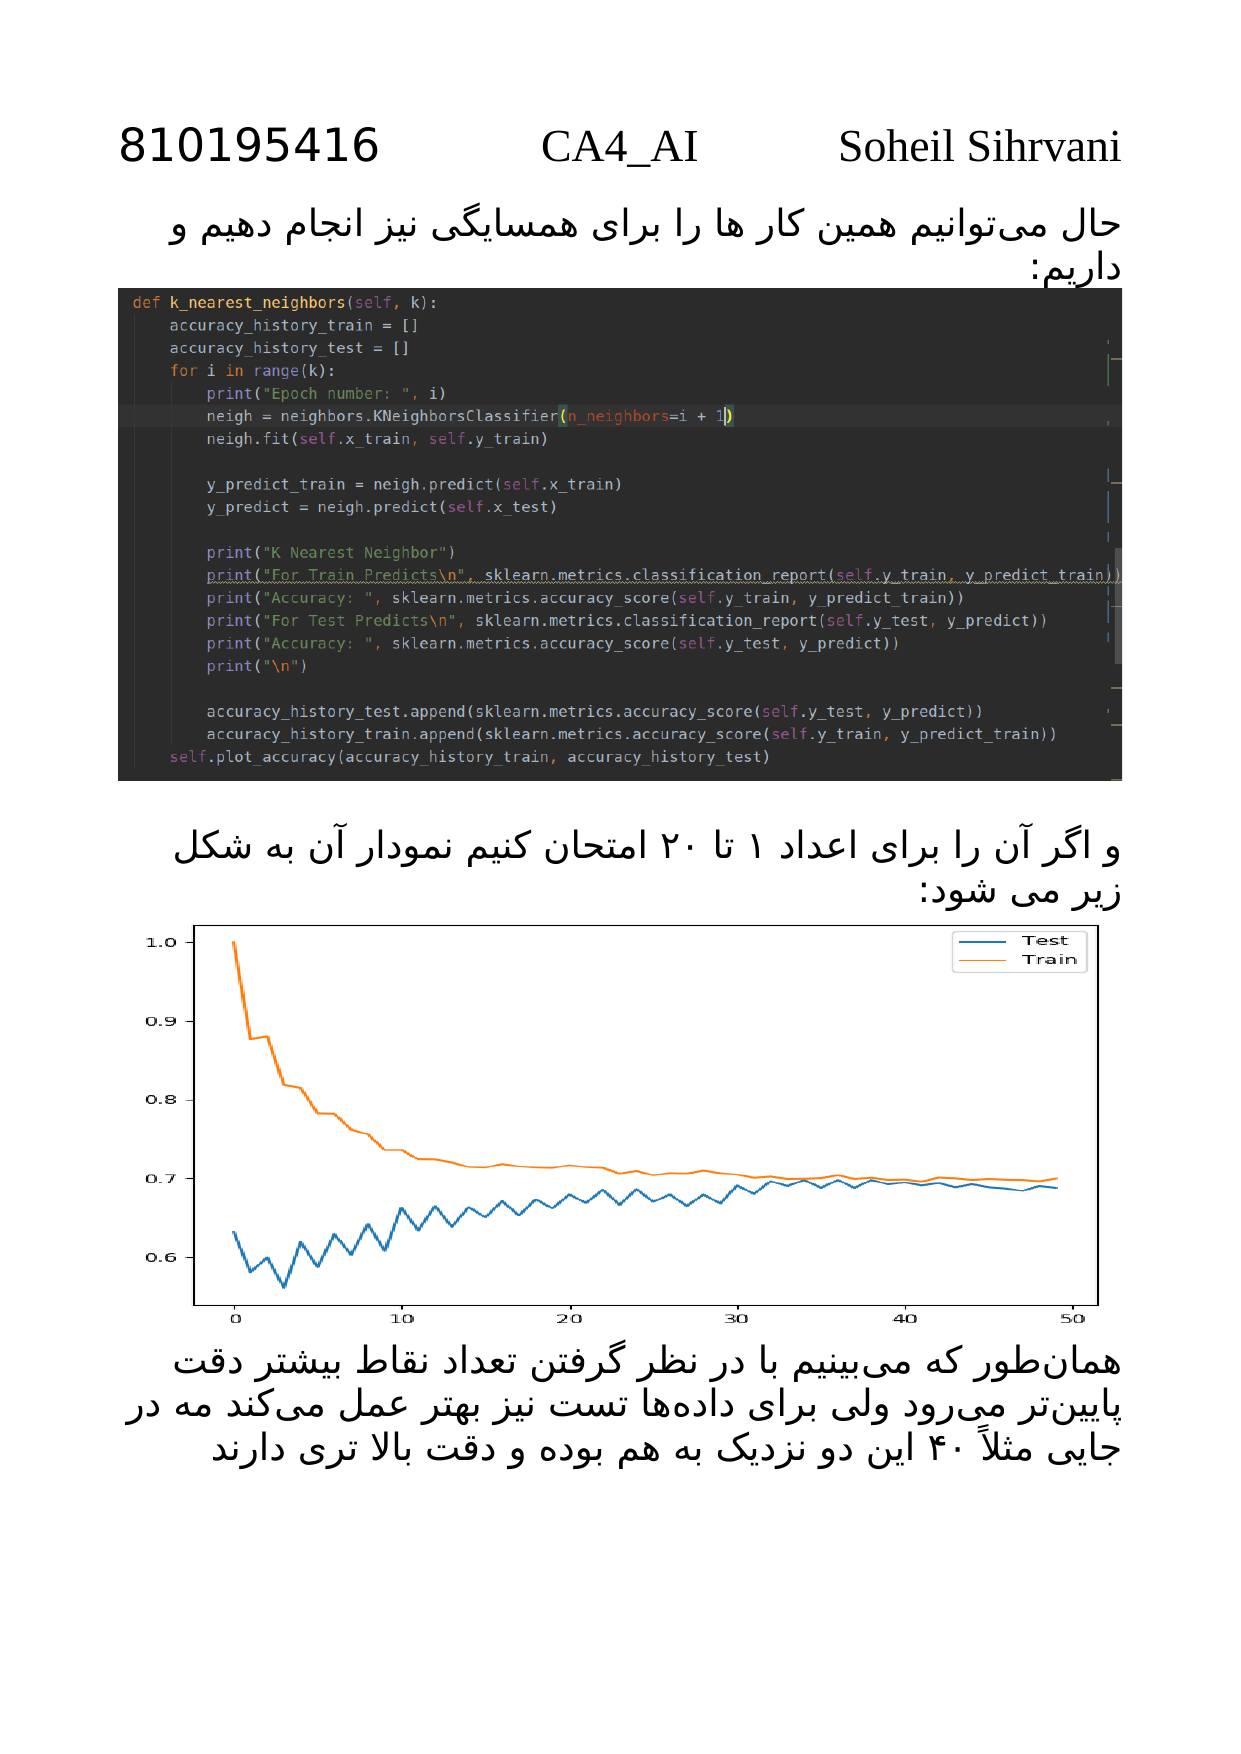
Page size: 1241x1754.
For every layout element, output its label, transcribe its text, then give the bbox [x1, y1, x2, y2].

picture [118, 288, 1123, 781]
picture [120, 911, 1121, 1339]
text و اگر آن را برای اعداد ۱ تا ۲۰ امتحان کنیم نمودار آن به شکل زیر می شود: [118, 824, 1122, 911]
text همان‌طور که می‌بینیم با در نظر گرفتن تعداد نقاط بیشتر دقت پایین‌تر می‌رود ولی برای داده‌ها تست نیز بهتر عمل می‌کند مه در جایی مثلاً ۴۰ این دو نزدیک به هم بوده و دقت بالا تری دارند [118, 911, 1122, 1469]
text حال می‌توانیم همین کار ها را برای همسایگی نیز انجام دهیم و داریم: [118, 201, 1122, 288]
